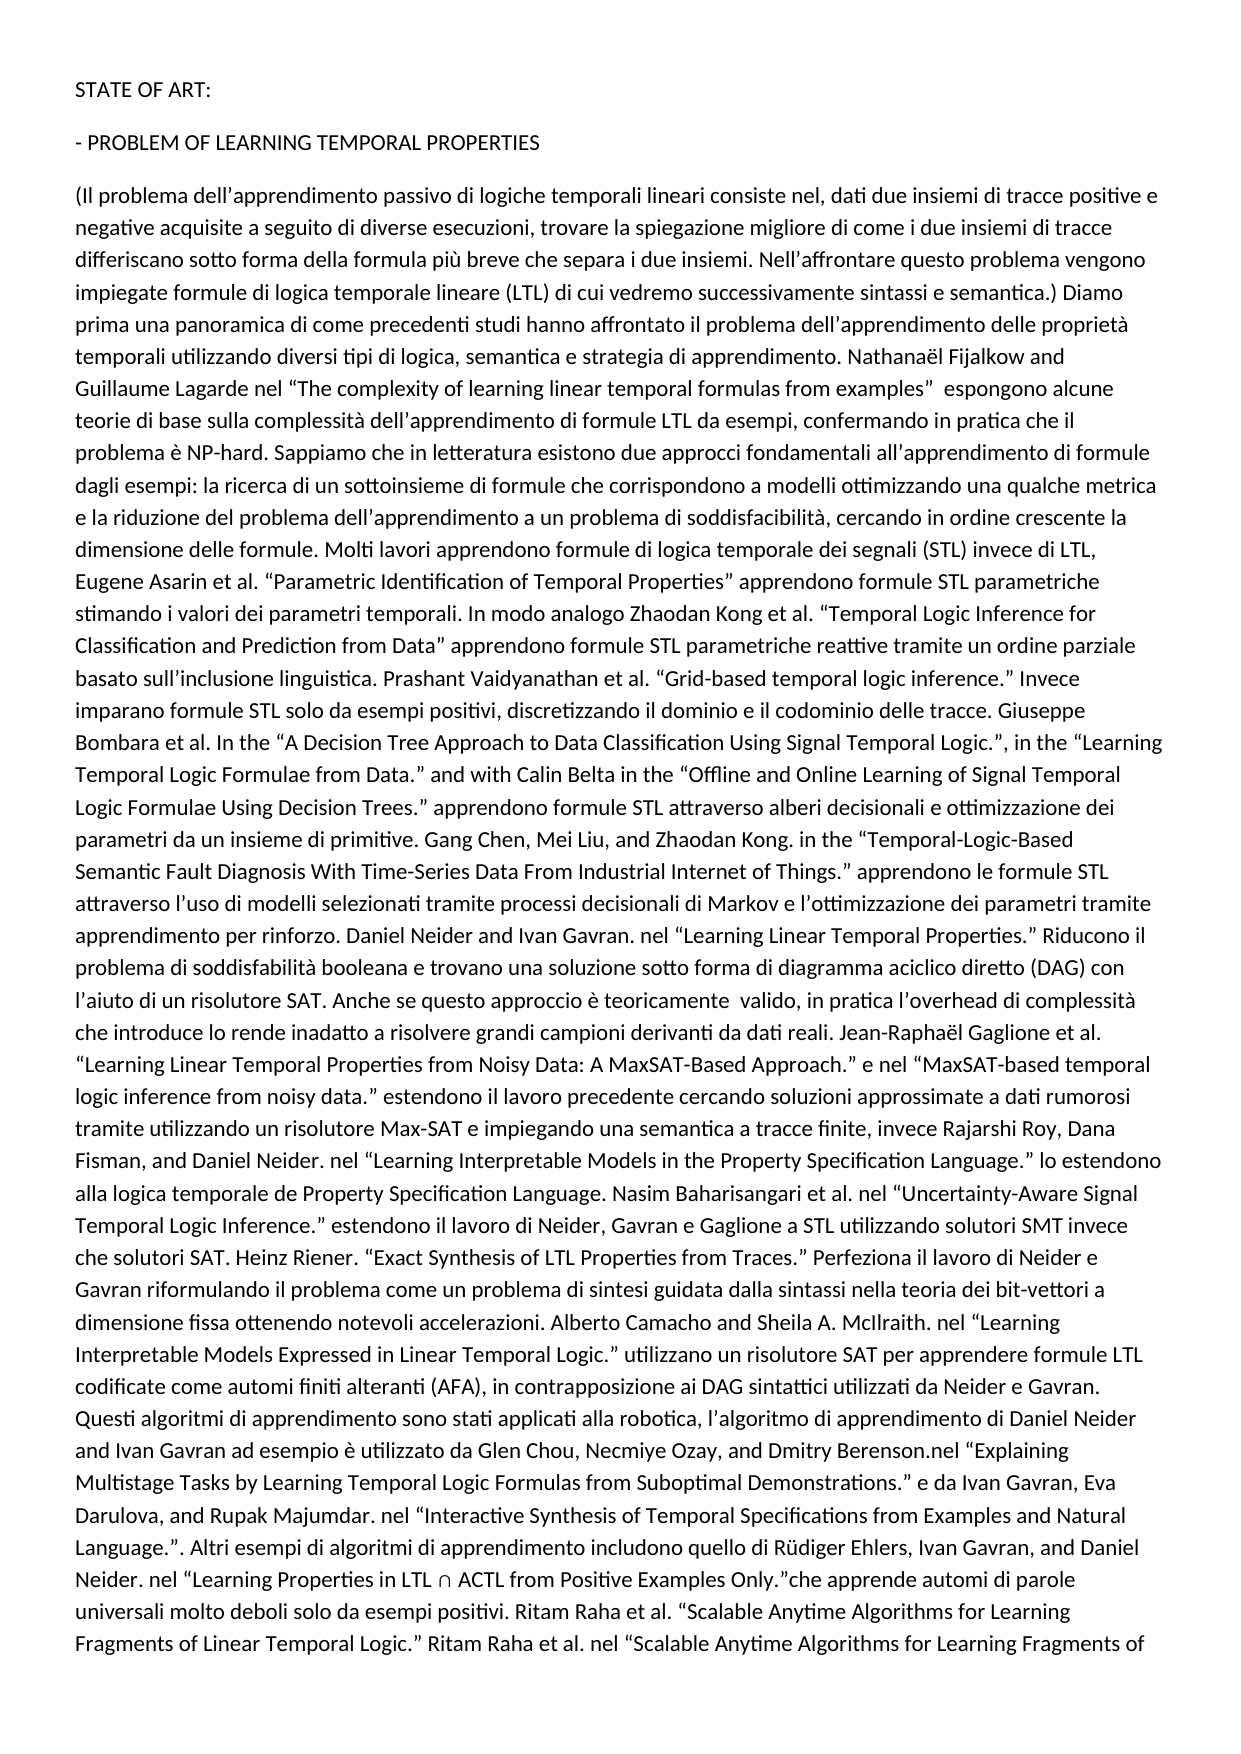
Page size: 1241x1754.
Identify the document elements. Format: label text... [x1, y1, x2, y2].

text (Il problema dell’apprendimento passivo di logiche temporali lineari consiste nel, dati due insiemi di tracce positive e negative acquisite a seguito di diverse esecuzioni, trovare la spiegazione migliore di come i due insiemi di tracce differiscano sotto forma della formula più breve che separa i due insiemi. Nell’affrontare questo problema vengono impiegate formule di logica temporale lineare (LTL) di cui vedremo successivamente sintassi e semantica.) Diamo prima una panoramica di come precedenti studi hanno affrontato il problema dell’apprendimento delle proprietà temporali utilizzando diversi tipi di logica, semantica e strategia di apprendimento. Nathanaël Fijalkow and Guillaume Lagarde nel “The complexity of learning linear temporal formulas from examples” espongono alcune teorie di base sulla complessità dell’apprendimento di formule LTL da esempi, confermando in pratica che il problema è NP-hard. Sappiamo che in letteratura esistono due approcci fondamentali all’apprendimento di formule dagli esempi: la ricerca di un sottoinsieme di formule che corrispondono a modelli ottimizzando una qualche metrica e la riduzione del problema dell’apprendimento a un problema di soddisfacibilità, cercando in ordine crescente la dimensione delle formule. Molti lavori apprendono formule di logica temporale dei segnali (STL) invece di LTL, Eugene Asarin et al. “Parametric Identification of Temporal Properties” apprendono formule STL parametriche stimando i valori dei parametri temporali. In modo analogo Zhaodan Kong et al. “Temporal Logic Inference for Classification and Prediction from Data” apprendono formule STL parametriche reattive tramite un ordine parziale basato sull’inclusione linguistica. Prashant Vaidyanathan et al. “Grid-based temporal logic inference.” Invece imparano formule STL solo da esempi positivi, discretizzando il dominio e il codominio delle tracce. Giuseppe Bombara et al. In the “A Decision Tree Approach to Data Classification Using Signal Temporal Logic.”, in the “Learning Temporal Logic Formulae from Data.” and with Calin Belta in the “Offline and Online Learning of Signal Temporal Logic Formulae Using Decision Trees.” apprendono formule STL attraverso alberi decisionali e ottimizzazione dei parametri da un insieme di primitive. Gang Chen, Mei Liu, and Zhaodan Kong. in the “Temporal-Logic-Based Semantic Fault Diagnosis With Time-Series Data From Industrial Internet of Things.” apprendono le formule STL attraverso l’uso di modelli selezionati tramite processi decisionali di Markov e l’ottimizzazione dei parametri tramite apprendimento per rinforzo. Daniel Neider and Ivan Gavran. nel “Learning Linear Temporal Properties.” Riducono il problema di soddisfabilità booleana e trovano una soluzione sotto forma di diagramma aciclico diretto (DAG) con l’aiuto di un risolutore SAT. Anche se questo approccio è teoricamente valido, in pratica l’overhead di complessità che introduce lo rende inadatto a risolvere grandi campioni derivanti da dati reali. Jean-Raphaël Gaglione et al. “Learning Linear Temporal Properties from Noisy Data: A MaxSAT-Based Approach.” e nel “MaxSAT-based temporal logic inference from noisy data.” estendono il lavoro precedente cercando soluzioni approssimate a dati rumorosi tramite utilizzando un risolutore Max-SAT e impiegando una semantica a tracce finite, invece Rajarshi Roy, Dana Fisman, and Daniel Neider. nel “Learning Interpretable Models in the Property Specification Language.” lo estendono alla logica temporale de Property Specification Language. Nasim Baharisangari et al. nel “Uncertainty-Aware Signal Temporal Logic Inference.” estendono il lavoro di Neider, Gavran e Gaglione a STL utilizzando solutori SMT invece che solutori SAT. Heinz Riener. “Exact Synthesis of LTL Properties from Traces.” Perfeziona il lavoro di Neider e Gavran riformulando il problema come un problema di sintesi guidata dalla sintassi nella teoria dei bit-vettori a dimensione fissa ottenendo notevoli accelerazioni. Alberto Camacho and Sheila A. McIlraith. nel “Learning Interpretable Models Expressed in Linear Temporal Logic.” utilizzano un risolutore SAT per apprendere formule LTL codificate come automi finiti alteranti (AFA), in contrapposizione ai DAG sintattici utilizzati da Neider e Gavran. Questi algoritmi di apprendimento sono stati applicati alla robotica, l’algoritmo di apprendimento di Daniel Neider and Ivan Gavran ad esempio è utilizzato da Glen Chou, Necmiye Ozay, and Dmitry Berenson.nel “Explaining Multistage Tasks by Learning Temporal Logic Formulas from Suboptimal Demonstrations.” e da Ivan Gavran, Eva Darulova, and Rupak Majumdar. nel “Interactive Synthesis of Temporal Specifications from Examples and Natural Language.”. Altri esempi di algoritmi di apprendimento includono quello di Rüdiger Ehlers, Ivan Gavran, and Daniel Neider. nel “Learning Properties in LTL ∩ ACTL from Positive Examples Only.”che apprende automi di parole universali molto deboli solo da esempi positivi. Ritam Raha et al. “Scalable Anytime Algorithms for Learning Fragments of Linear Temporal Logic.” Ritam Raha et al. nel “Scalable Anytime Algorithms for Learning Fragments of [75, 181, 1165, 1657]
text - PROBLEM OF LEARNING TEMPORAL PROPERTIES [75, 128, 1165, 156]
text STATE OF ART: [75, 75, 1165, 103]
